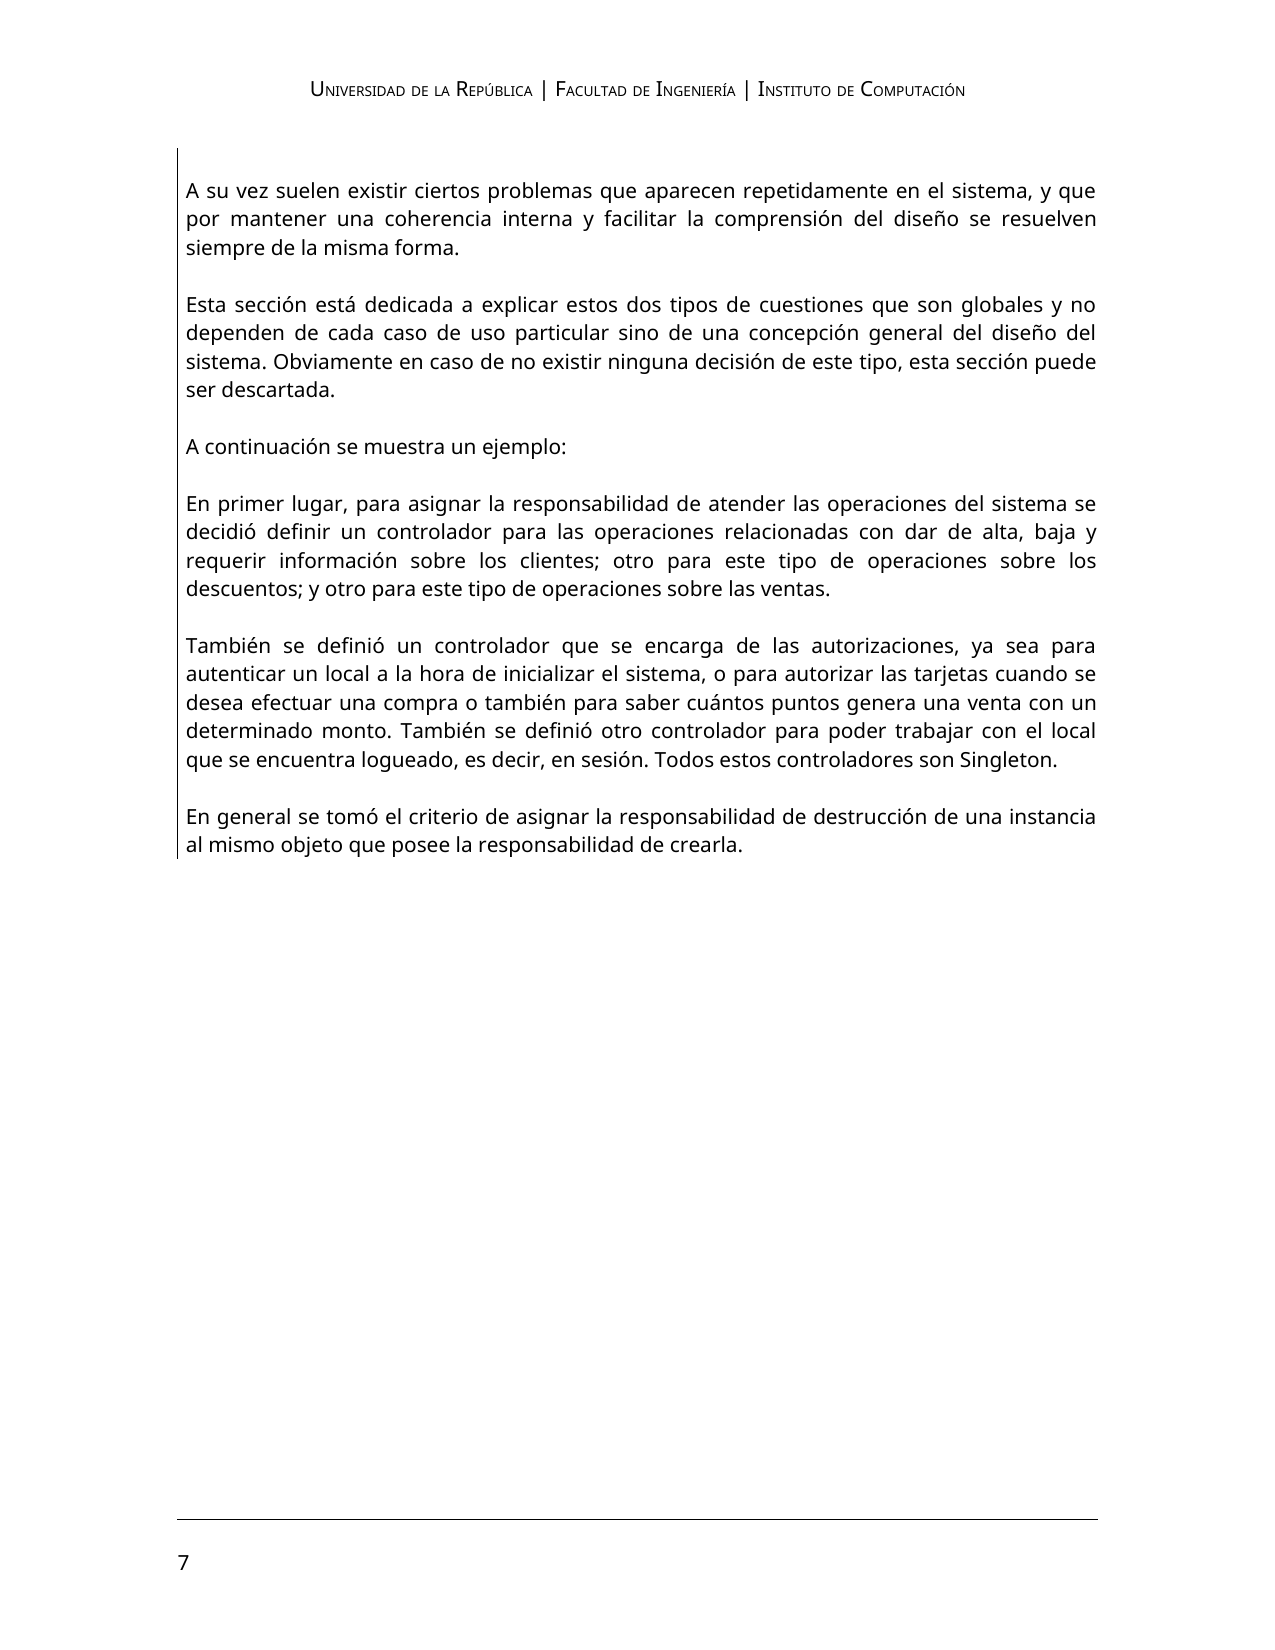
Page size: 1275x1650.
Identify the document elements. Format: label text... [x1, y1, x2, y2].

text Esta sección está dedicada a explicar estos dos tipos de cuestiones que son globales y no dependen de cada caso de uso particular sino de una concepción general del diseño del sistema. Obviamente en caso de no existir ninguna decisión de este tipo, esta sección puede ser descartada. [178, 290, 1098, 404]
text A su vez suelen existir ciertos problemas que aparecen repetidamente en el sistema, y que por mantener una coherencia interna y facilitar la comprensión del diseño se resuelven siempre de la misma forma. [178, 176, 1098, 261]
text A continuación se muestra un ejemplo: [178, 432, 1098, 461]
text En general se tomó el criterio de asignar la responsabilidad de destrucción de una instancia al mismo objeto que posee la responsabilidad de crearla. [178, 802, 1098, 859]
text También se definió un controlador que se encarga de las autorizaciones, ya sea para autenticar un local a la hora de inicializar el sistema, o para autorizar las tarjetas cuando se desea efectuar una compra o también para saber cuántos puntos genera una venta con un determinado monto. También se definió otro controlador para poder trabajar con el local que se encuentra logueado, es decir, en sesión. Todos estos controladores son Singleton. [178, 631, 1098, 773]
text En primer lugar, para asignar la responsabilidad de atender las operaciones del sistema se decidió definir un controlador para las operaciones relacionadas con dar de alta, baja y requerir información sobre los clientes; otro para este tipo de operaciones sobre los descuentos; y otro para este tipo de operaciones sobre las ventas. [178, 489, 1098, 603]
